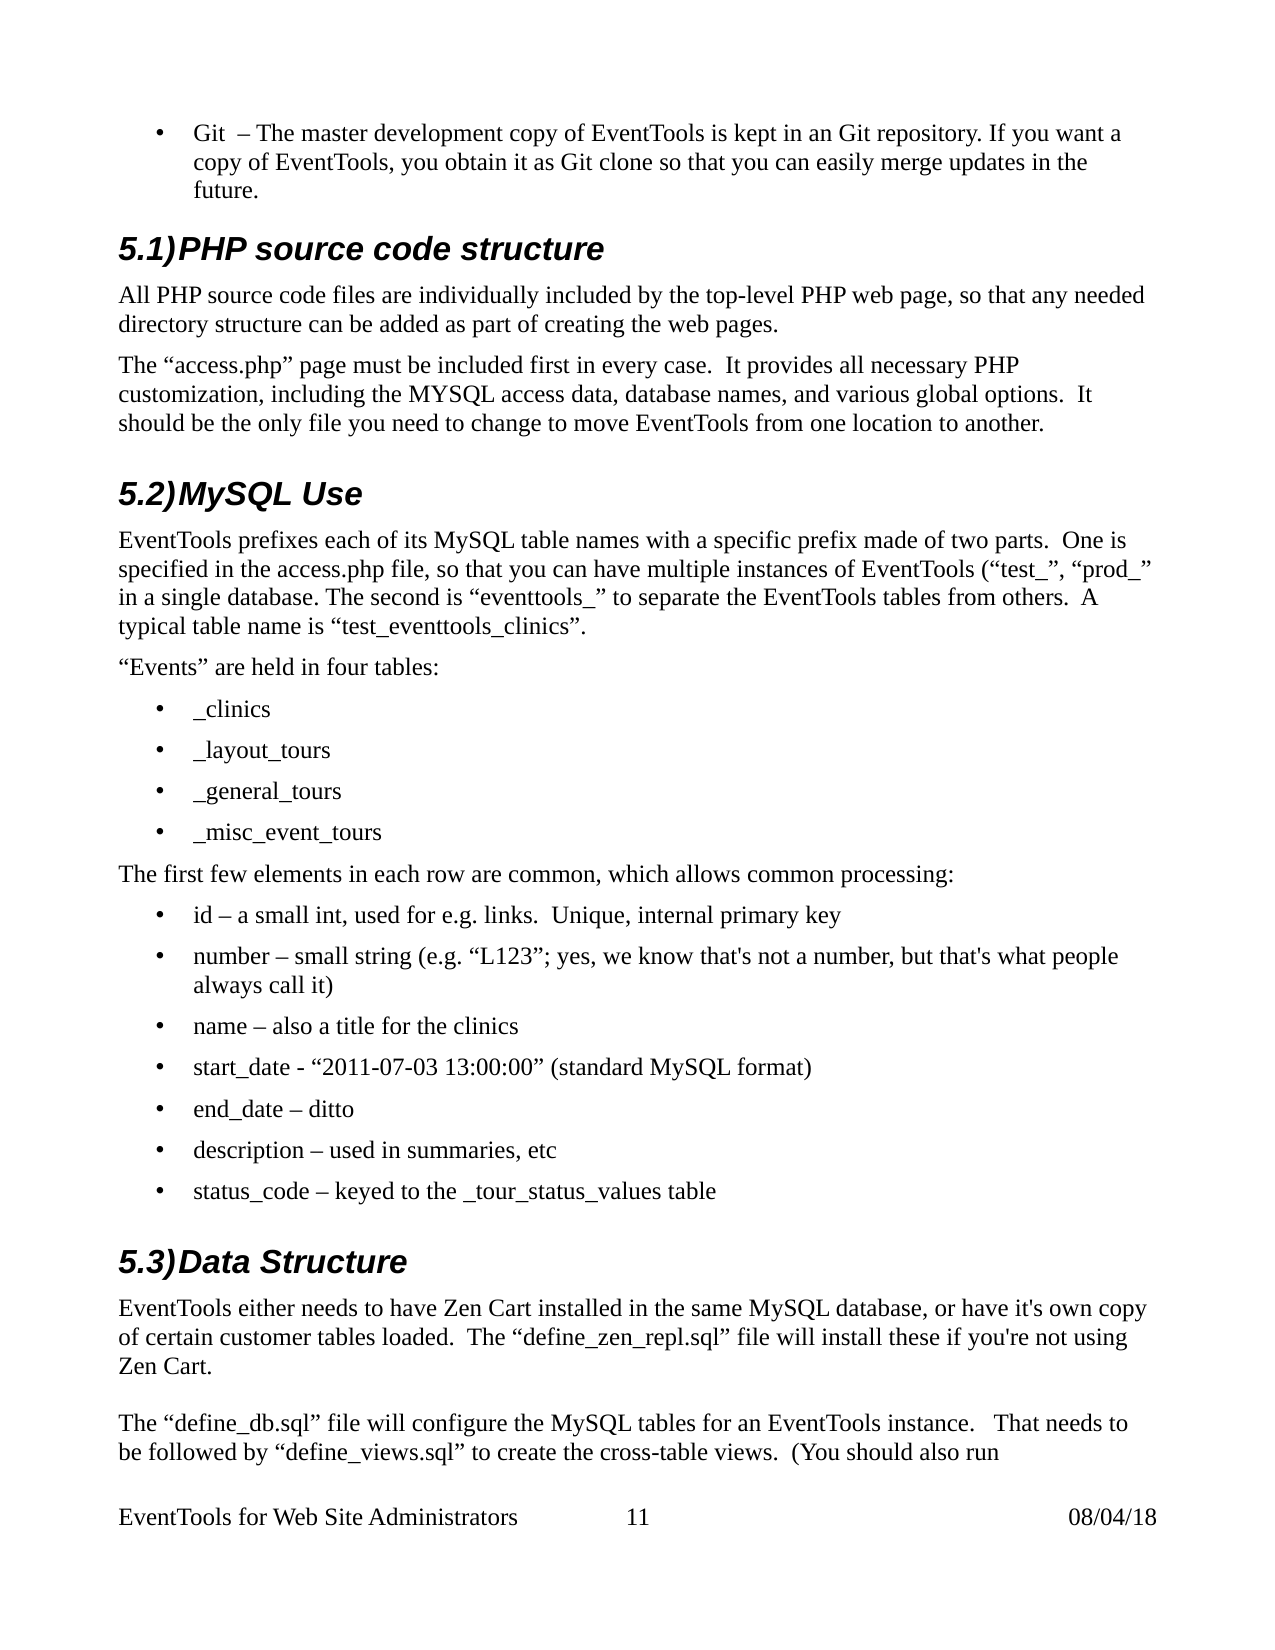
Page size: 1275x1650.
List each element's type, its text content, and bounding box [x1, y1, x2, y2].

list name – also a title for the clinics [156, 1011, 1157, 1040]
list _general_tours [156, 776, 1157, 805]
list id – a small int, used for e.g. links. Unique, internal primary key [156, 900, 1157, 929]
text The “access.php” page must be included first in every case. It provides all necessary PHP customization, including the MYSQL access data, database names, and various global options. It should be the only file you need to change to move EventTools from one location to another. [118, 350, 1157, 437]
text “Events” are held in four tables: [118, 652, 1157, 681]
list _layout_tours [156, 735, 1157, 764]
list end_date – ditto [156, 1094, 1157, 1122]
list status_code – keyed to the _tour_status_values table [156, 1176, 1157, 1205]
subtitle MySQL Use [118, 474, 1157, 512]
list _clinics [156, 694, 1157, 722]
text The “define_db.sql” file will configure the MySQL tables for an EventTools instance. That needs to be followed by “define_views.sql” to create the cross-table views. (You should also run [118, 1408, 1157, 1466]
list start_date - “2011-07-03 13:00:00” (standard MySQL format) [156, 1052, 1157, 1081]
subtitle Data Structure [118, 1242, 1157, 1281]
subtitle PHP source code structure [118, 229, 1157, 268]
text The first few elements in each row are common, which allows common processing: [118, 859, 1157, 887]
list description – used in summaries, etc [156, 1135, 1157, 1164]
list number – small string (e.g. “L123”; yes, we know that's not a number, but that's what people always call it) [156, 941, 1157, 999]
text All PHP source code files are individually included by the top-level PHP web page, so that any needed directory structure can be added as part of creating the web pages. [118, 280, 1157, 338]
list _misc_event_tours [156, 817, 1157, 846]
text EventTools prefixes each of its MySQL table names with a specific prefix made of two parts. One is specified in the access.php file, so that you can have multiple instances of EventTools (“test_”, “prod_” in a single database. The second is “eventtools_” to separate the EventTools tables from others. A typical table name is “test_eventtools_clinics”. [118, 525, 1157, 640]
list Git – The master development copy of EventTools is kept in an Git repository. If you want a copy of EventTools, you obtain it as Git clone so that you can easily merge updates in the future. [156, 118, 1157, 204]
text EventTools either needs to have Zen Cart installed in the same MySQL database, or have it's own copy of certain customer tables loaded. The “define_zen_repl.sql” file will install these if you're not using Zen Cart. [118, 1293, 1157, 1380]
